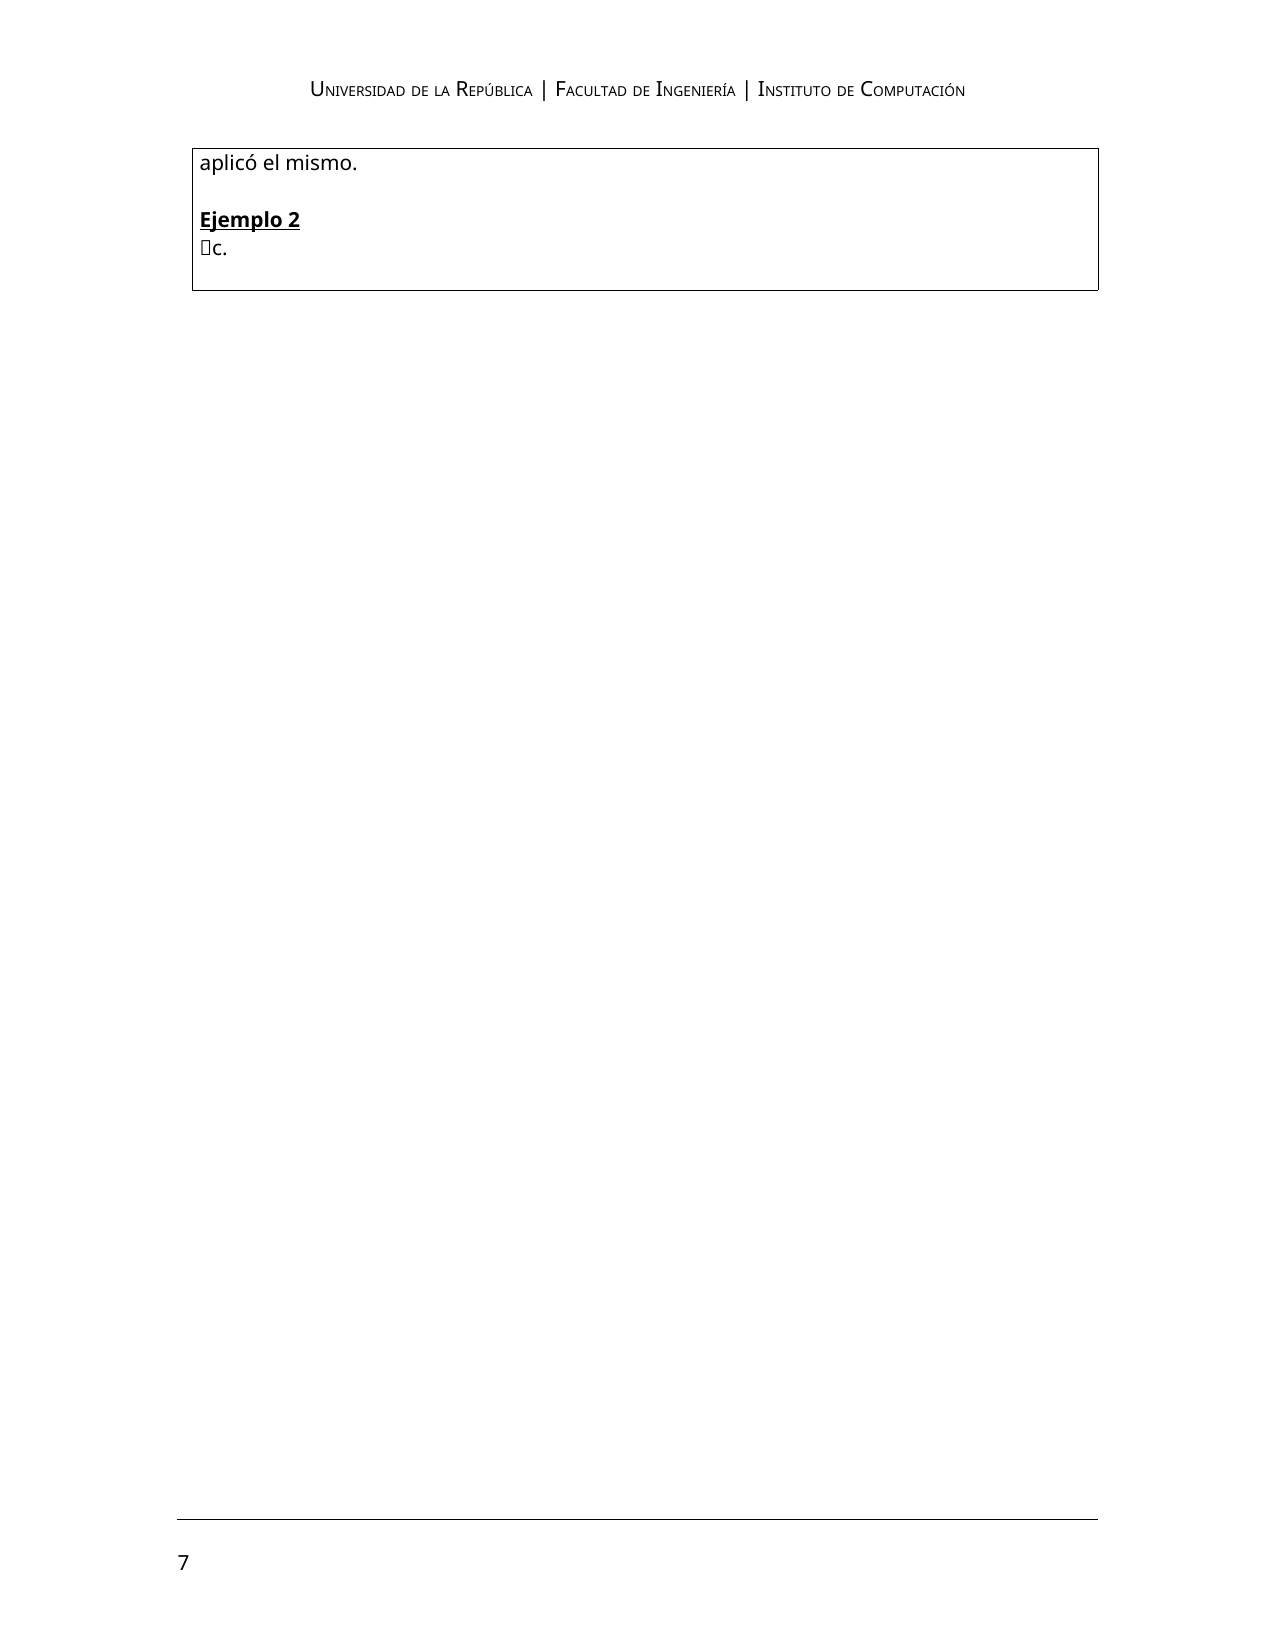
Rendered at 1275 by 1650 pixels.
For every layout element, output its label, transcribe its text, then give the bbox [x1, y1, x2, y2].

table_cell aplicó el mismo. Ejemplo 2 c. [193, 149, 1098, 290]
